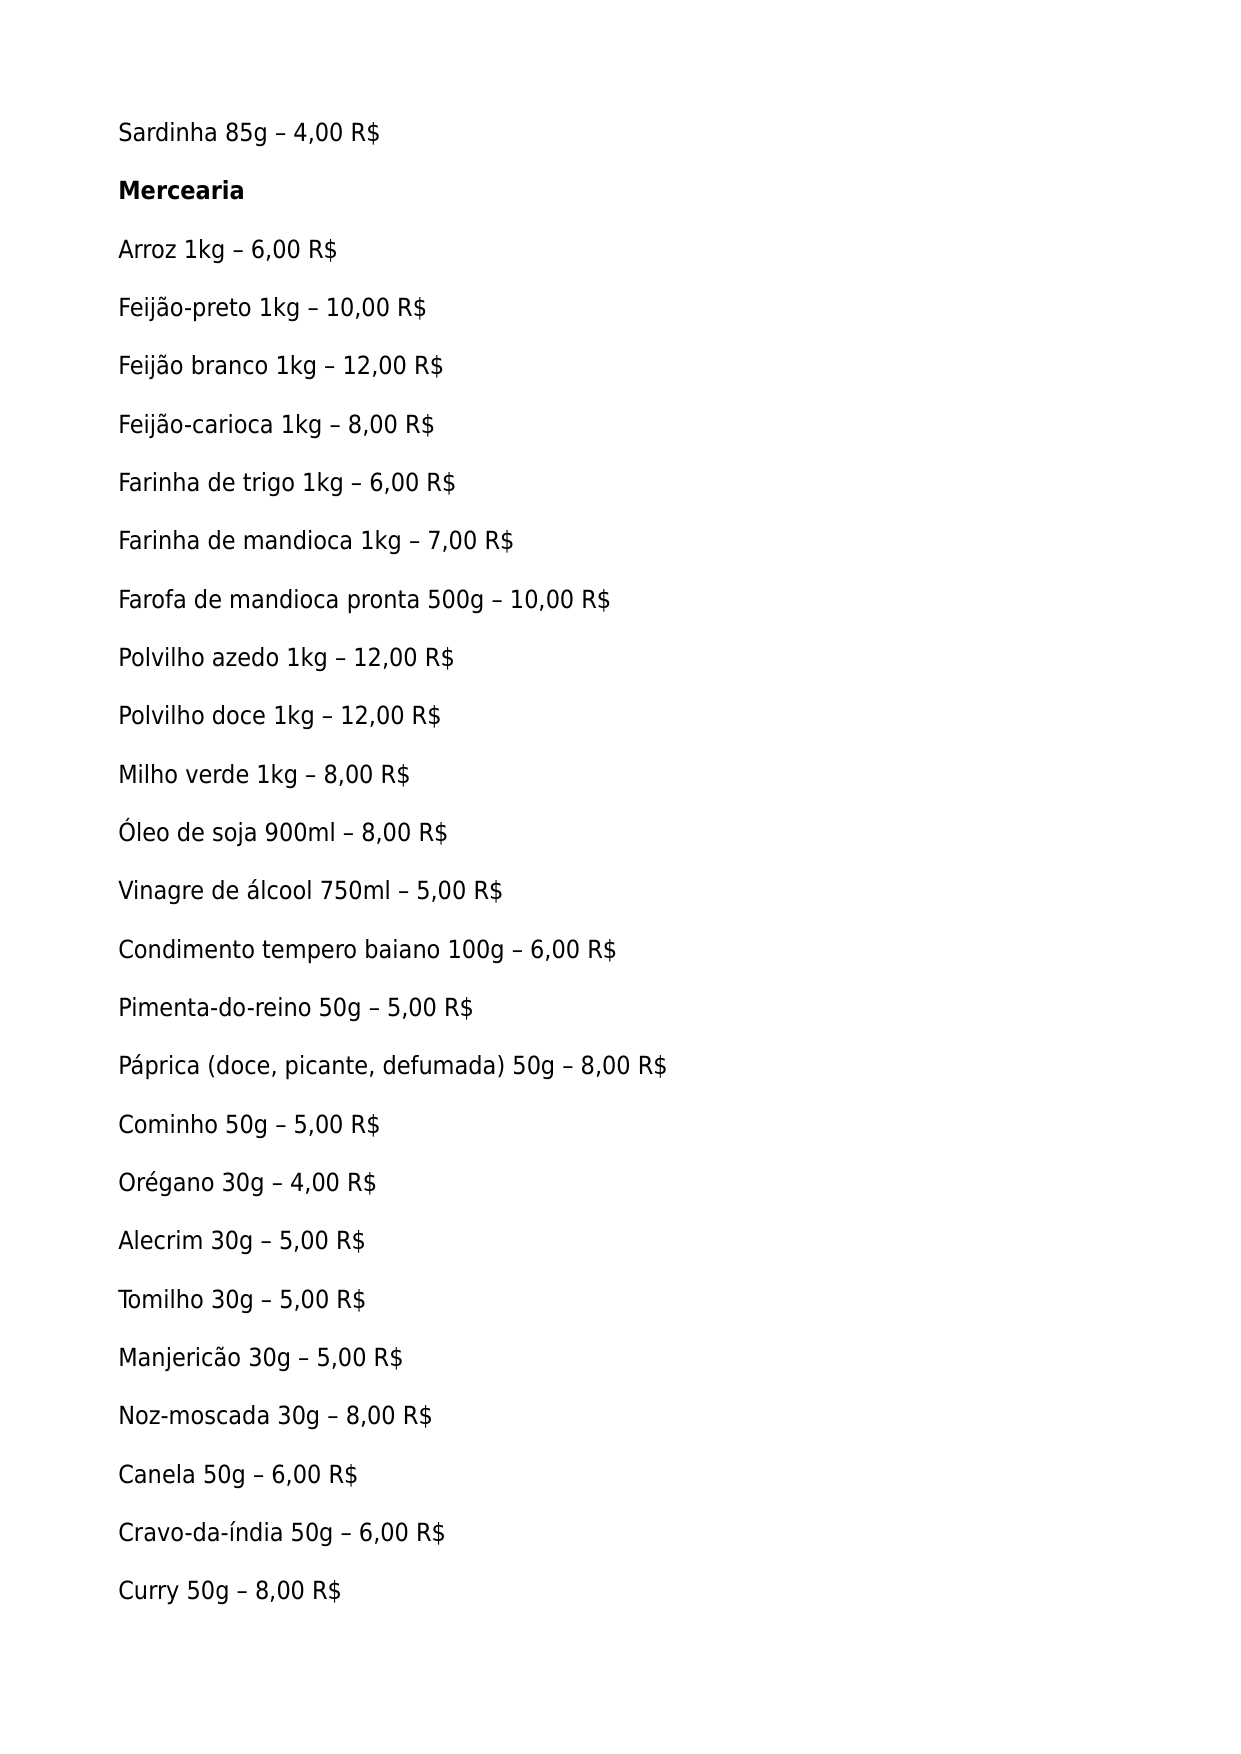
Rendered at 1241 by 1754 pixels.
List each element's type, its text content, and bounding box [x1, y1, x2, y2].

text Cominho 50g – 5,00 R$ [118, 1110, 1122, 1139]
text Farinha de trigo 1kg – 6,00 R$ [118, 468, 1122, 497]
text Pimenta-do-reino 50g – 5,00 R$ [118, 993, 1122, 1022]
text Feijão-preto 1kg – 10,00 R$ [118, 293, 1122, 322]
text Curry 50g – 8,00 R$ [118, 1576, 1122, 1606]
text Farofa de mandioca pronta 500g – 10,00 R$ [118, 585, 1122, 614]
text Farinha de mandioca 1kg – 7,00 R$ [118, 526, 1122, 556]
text Noz-moscada 30g – 8,00 R$ [118, 1401, 1122, 1431]
text Feijão branco 1kg – 12,00 R$ [118, 351, 1122, 381]
text Mercearia [118, 176, 1122, 206]
text Vinagre de álcool 750ml – 5,00 R$ [118, 876, 1122, 906]
text Sardinha 85g – 4,00 R$ [118, 118, 1122, 147]
text Cravo-da-índia 50g – 6,00 R$ [118, 1518, 1122, 1547]
text Orégano 30g – 4,00 R$ [118, 1168, 1122, 1197]
text Polvilho azedo 1kg – 12,00 R$ [118, 643, 1122, 672]
text Polvilho doce 1kg – 12,00 R$ [118, 701, 1122, 731]
text Manjericão 30g – 5,00 R$ [118, 1343, 1122, 1372]
text Tomilho 30g – 5,00 R$ [118, 1285, 1122, 1314]
text Alecrim 30g – 5,00 R$ [118, 1226, 1122, 1256]
text Arroz 1kg – 6,00 R$ [118, 235, 1122, 264]
text Óleo de soja 900ml – 8,00 R$ [118, 818, 1122, 847]
text Páprica (doce, picante, defumada) 50g – 8,00 R$ [118, 1051, 1122, 1081]
text Condimento tempero baiano 100g – 6,00 R$ [118, 935, 1122, 964]
text Milho verde 1kg – 8,00 R$ [118, 760, 1122, 789]
text Canela 50g – 6,00 R$ [118, 1460, 1122, 1489]
text Feijão-carioca 1kg – 8,00 R$ [118, 410, 1122, 439]
